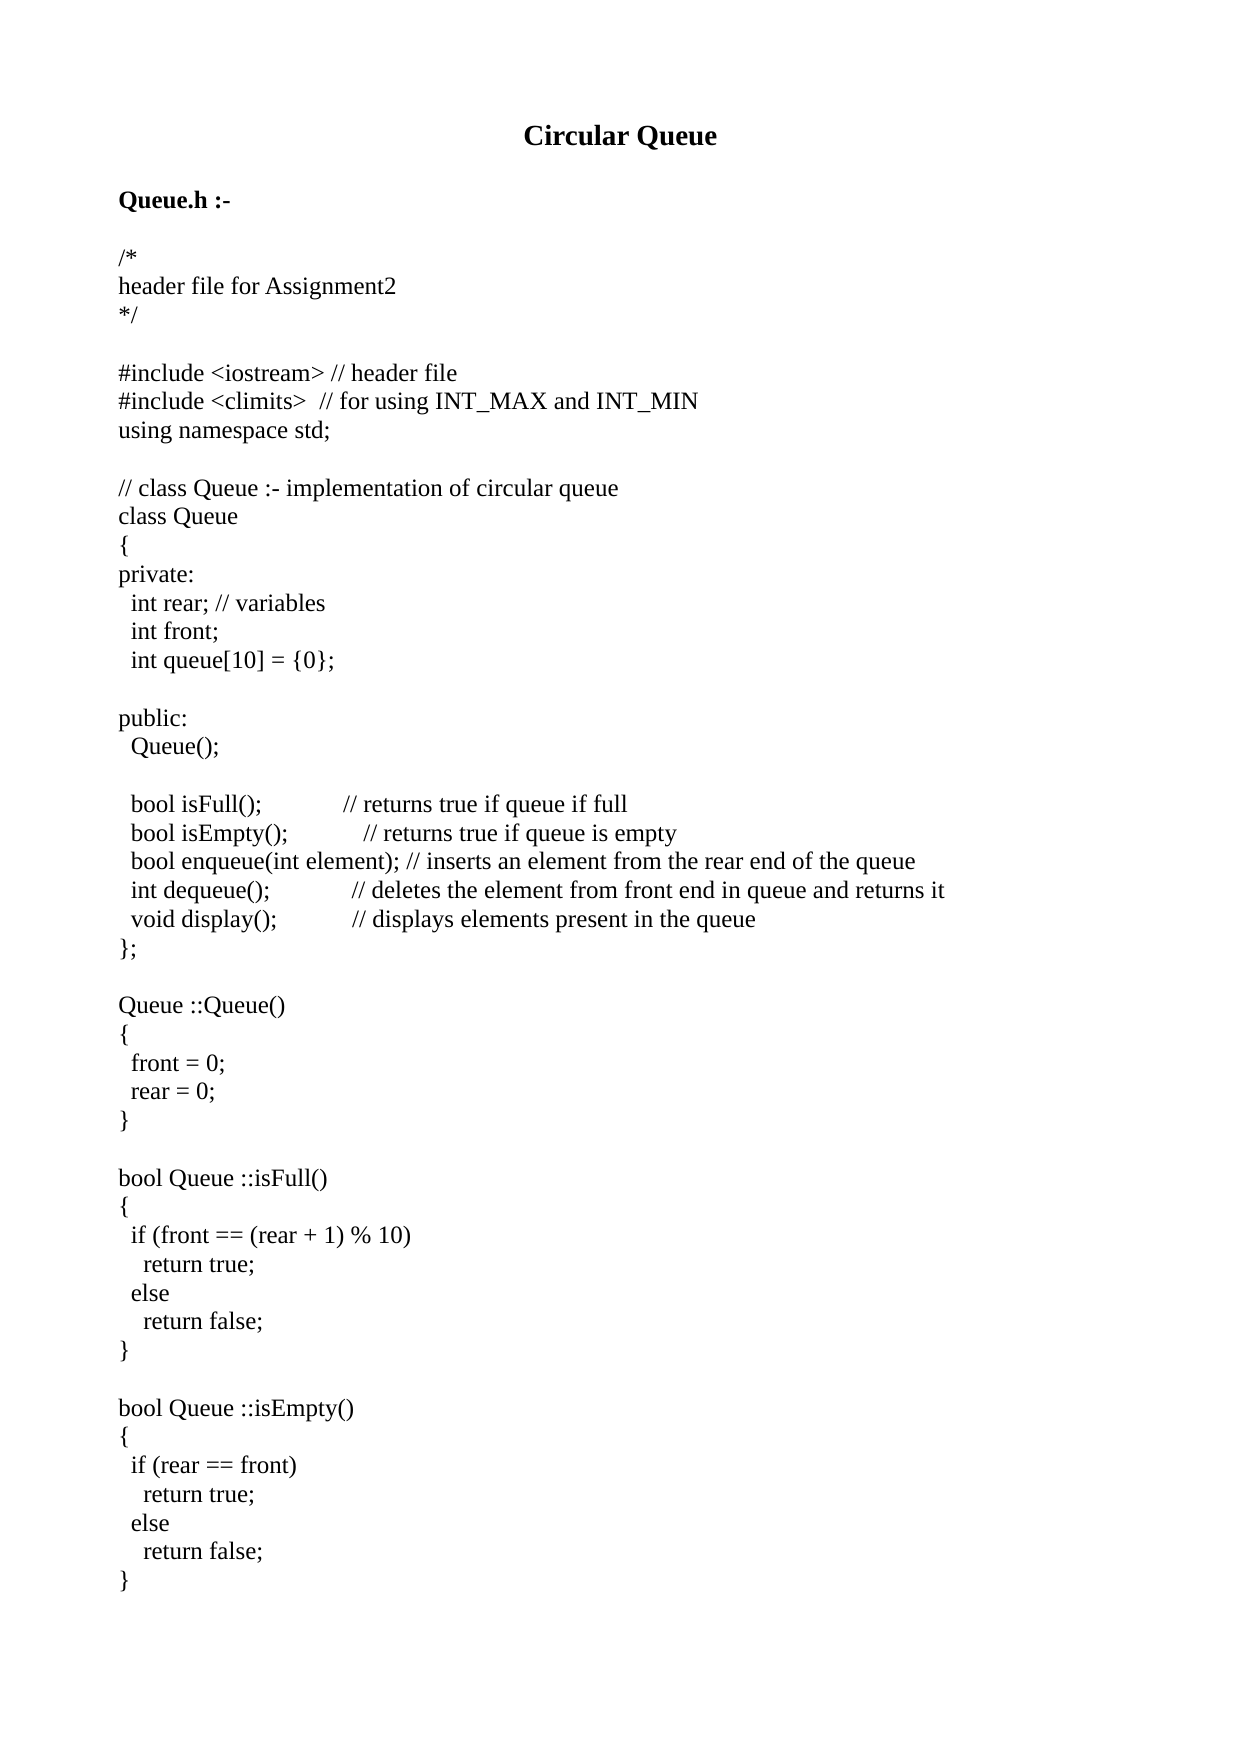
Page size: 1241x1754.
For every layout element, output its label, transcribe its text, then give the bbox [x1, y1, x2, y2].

text front = 0; [118, 1048, 1122, 1076]
text */ [118, 300, 1122, 329]
text int queue[10] = {0}; [118, 645, 1122, 674]
text bool isEmpty(); // returns true if queue is empty [118, 818, 1122, 846]
text bool enqueue(int element); // inserts an element from the rear end of the queue [118, 846, 1122, 875]
text #include <iostream> // header file [118, 358, 1122, 386]
text Circular Queue [118, 118, 1122, 152]
text bool Queue ::isEmpty() [118, 1393, 1122, 1421]
text if (rear == front) [118, 1450, 1122, 1479]
text } [118, 1565, 1122, 1594]
text // class Queue :- implementation of circular queue [118, 473, 1122, 501]
text return false; [118, 1306, 1122, 1335]
text int front; [118, 616, 1122, 645]
text return false; [118, 1536, 1122, 1565]
text private: [118, 559, 1122, 588]
text Queue ::Queue() [118, 990, 1122, 1019]
text else [118, 1508, 1122, 1536]
text Queue(); [118, 731, 1122, 760]
text using namespace std; [118, 415, 1122, 444]
text return true; [118, 1249, 1122, 1278]
text { [118, 1421, 1122, 1450]
text { [118, 530, 1122, 559]
text { [118, 1019, 1122, 1048]
text Queue.h :- [118, 185, 1122, 214]
text int dequeue(); // deletes the element from front end in queue and returns it [118, 875, 1122, 904]
text { [118, 1191, 1122, 1220]
text }; [118, 933, 1122, 961]
text public: [118, 703, 1122, 731]
text /* [118, 243, 1122, 271]
text if (front == (rear + 1) % 10) [118, 1220, 1122, 1249]
text bool Queue ::isFull() [118, 1163, 1122, 1191]
text int rear; // variables [118, 588, 1122, 616]
text } [118, 1335, 1122, 1364]
text #include <climits> // for using INT_MAX and INT_MIN [118, 386, 1122, 415]
text class Queue [118, 501, 1122, 530]
text void display(); // displays elements present in the queue [118, 904, 1122, 933]
text rear = 0; [118, 1076, 1122, 1105]
text header file for Assignment2 [118, 271, 1122, 300]
text bool isFull(); // returns true if queue if full [118, 789, 1122, 818]
text } [118, 1105, 1122, 1134]
text else [118, 1278, 1122, 1306]
text return true; [118, 1479, 1122, 1508]
